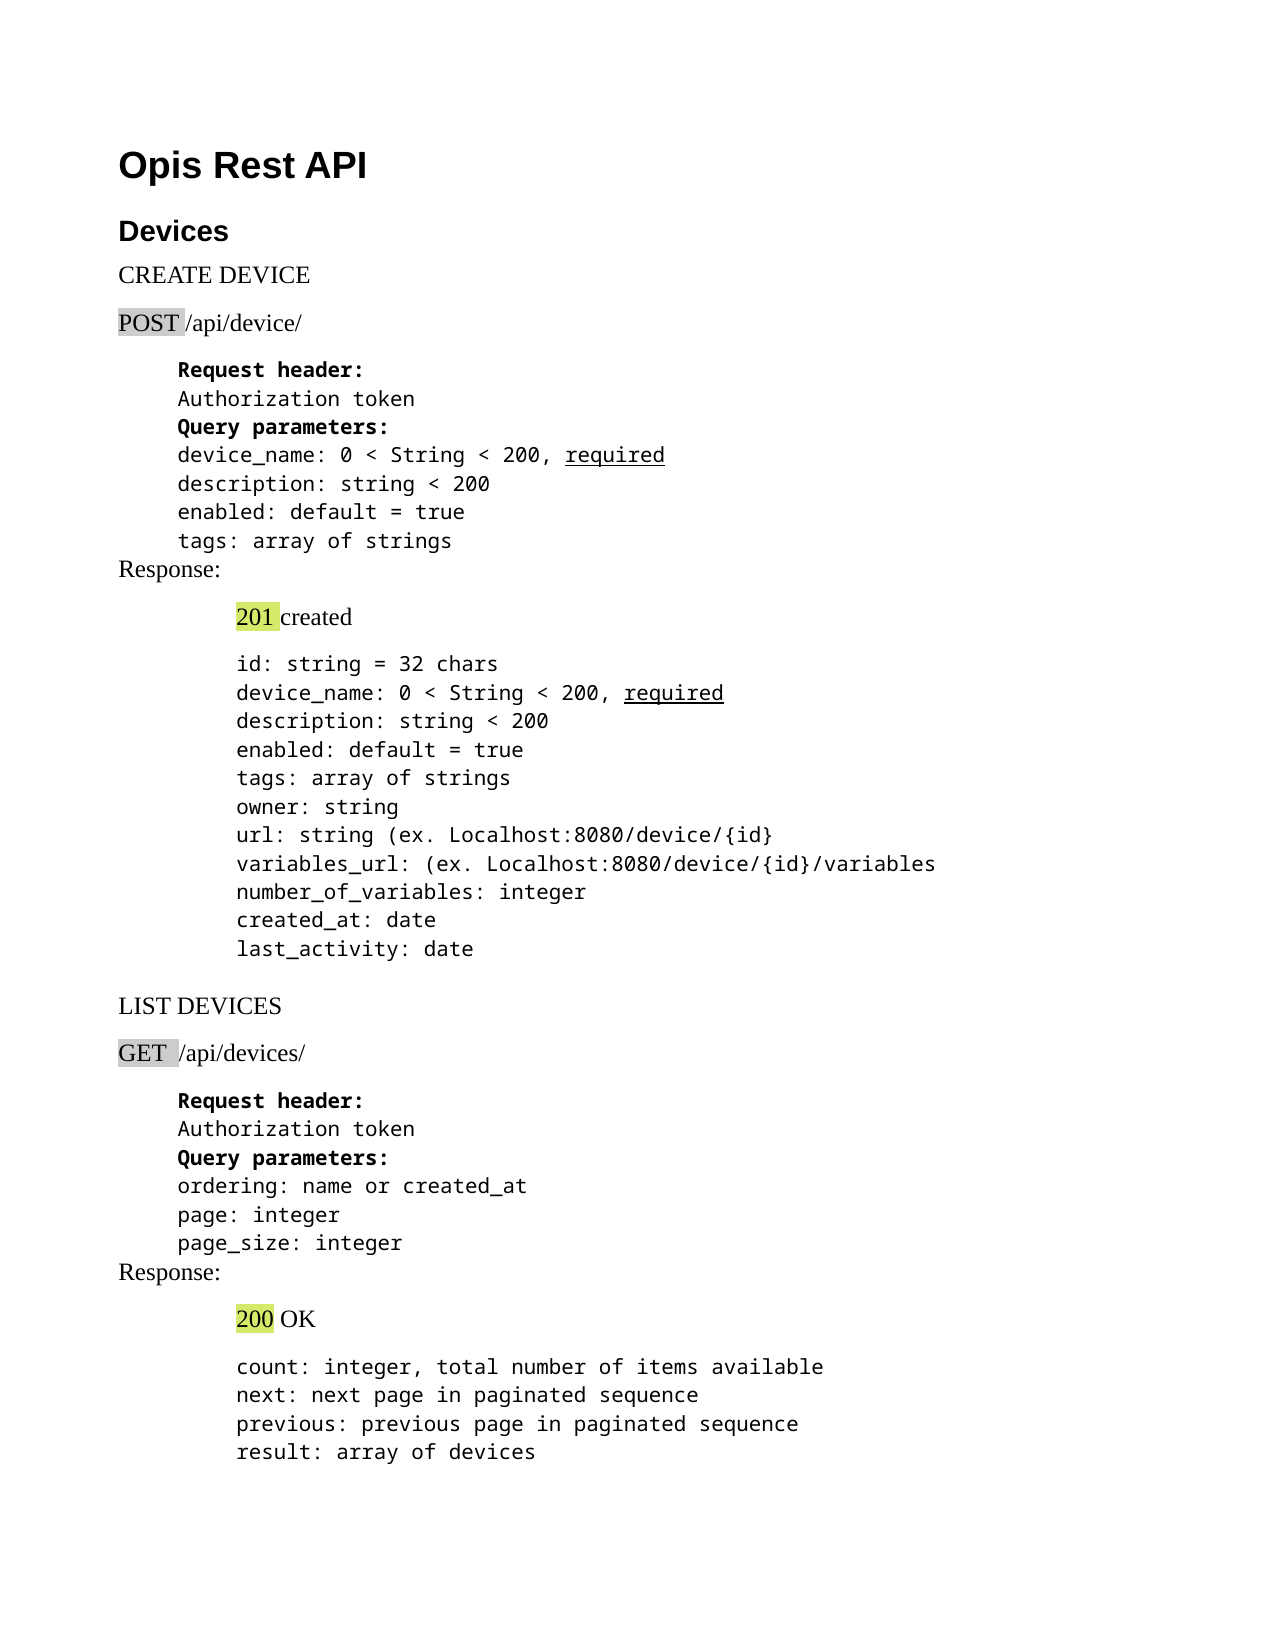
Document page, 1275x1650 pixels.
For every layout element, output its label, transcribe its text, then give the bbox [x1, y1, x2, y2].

text Request header: [177, 1086, 1157, 1114]
text count: integer, total number of items available [236, 1352, 1157, 1380]
text previous: previous page in paginated sequence [236, 1409, 1157, 1437]
text Query parameters: [177, 412, 1157, 441]
text Response: [118, 554, 1157, 583]
text id: string = 32 chars [236, 649, 1157, 678]
text url: string (ex. Localhost:8080/device/{id} [236, 820, 1157, 849]
text page_size: integer [177, 1228, 1157, 1257]
text owner: string [236, 792, 1157, 820]
text tags: array of strings [236, 763, 1157, 792]
text Authorization token [177, 384, 1157, 412]
text CREATE DEVICE [118, 260, 1157, 289]
text variables_url: (ex. Localhost:8080/device/{id}/variables [236, 849, 1157, 877]
subtitle Devices [118, 214, 1157, 248]
text result: array of devices [236, 1437, 1157, 1466]
text created_at: date [236, 906, 1157, 934]
text Query parameters: [177, 1143, 1157, 1171]
text Response: [118, 1257, 1157, 1285]
text LIST DEVICES [118, 991, 1157, 1019]
subtitle Opis Rest API [118, 143, 1157, 187]
text Request header: [177, 355, 1157, 384]
text Authorization token [177, 1114, 1157, 1143]
text description: string < 200 [177, 469, 1157, 497]
text number_of_variables: integer [236, 877, 1157, 906]
text 201 created [236, 602, 1157, 631]
text page: integer [177, 1200, 1157, 1228]
text POST /api/device/ [118, 308, 1157, 336]
text device_name: 0 < String < 200, required [236, 678, 1157, 706]
text GET /api/devices/ [118, 1038, 1157, 1067]
text last_activity: date [236, 934, 1157, 962]
text next: next page in paginated sequence [236, 1380, 1157, 1409]
text enabled: default = true [177, 497, 1157, 526]
text device_name: 0 < String < 200, required [177, 441, 1157, 469]
text tags: array of strings [177, 526, 1157, 554]
text enabled: default = true [236, 735, 1157, 763]
text ordering: name or created_at [177, 1171, 1157, 1200]
text 200 OK [236, 1304, 1157, 1333]
text description: string < 200 [236, 706, 1157, 735]
